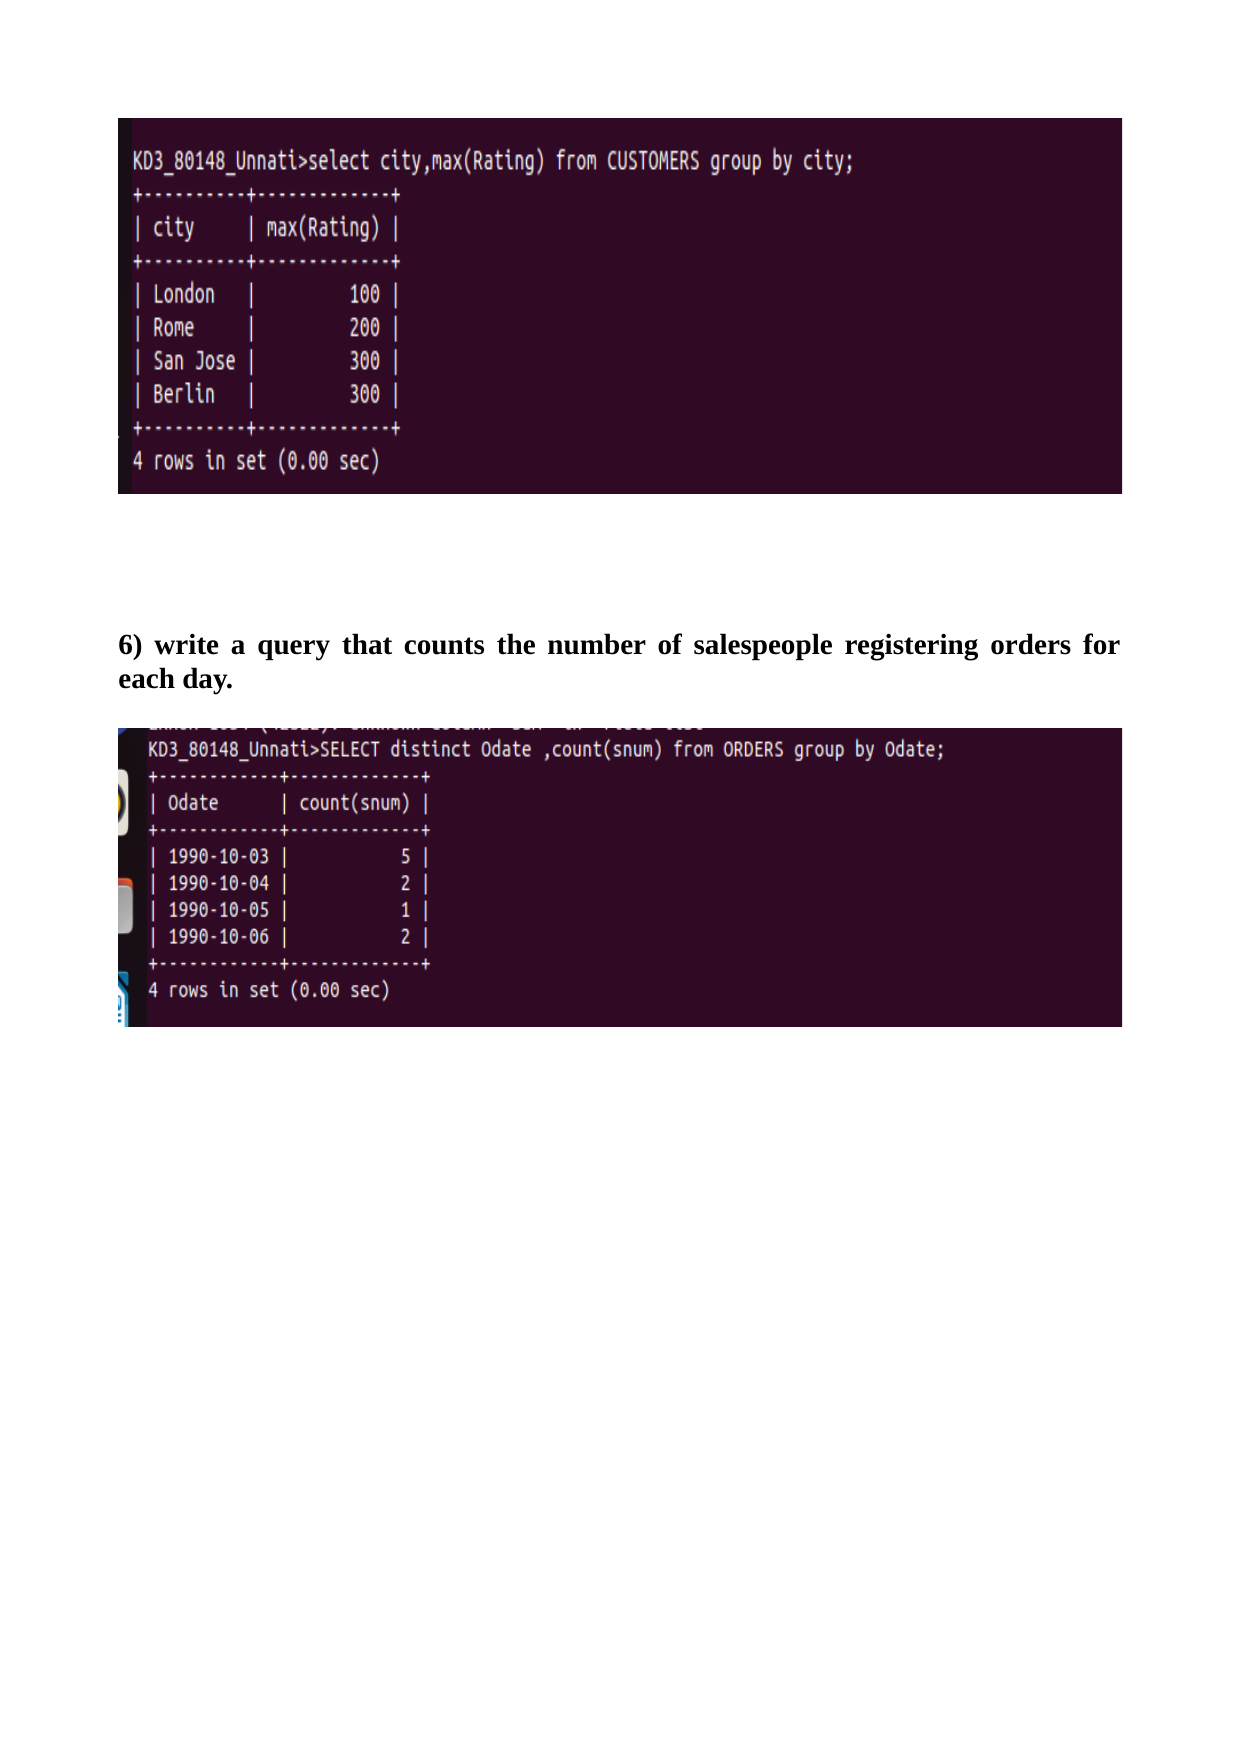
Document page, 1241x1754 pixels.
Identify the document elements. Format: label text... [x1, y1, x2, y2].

picture [118, 118, 1123, 494]
text 6) write a query that counts the number of salespeople registering orders for each day. [118, 627, 1122, 694]
picture [118, 728, 1123, 1027]
